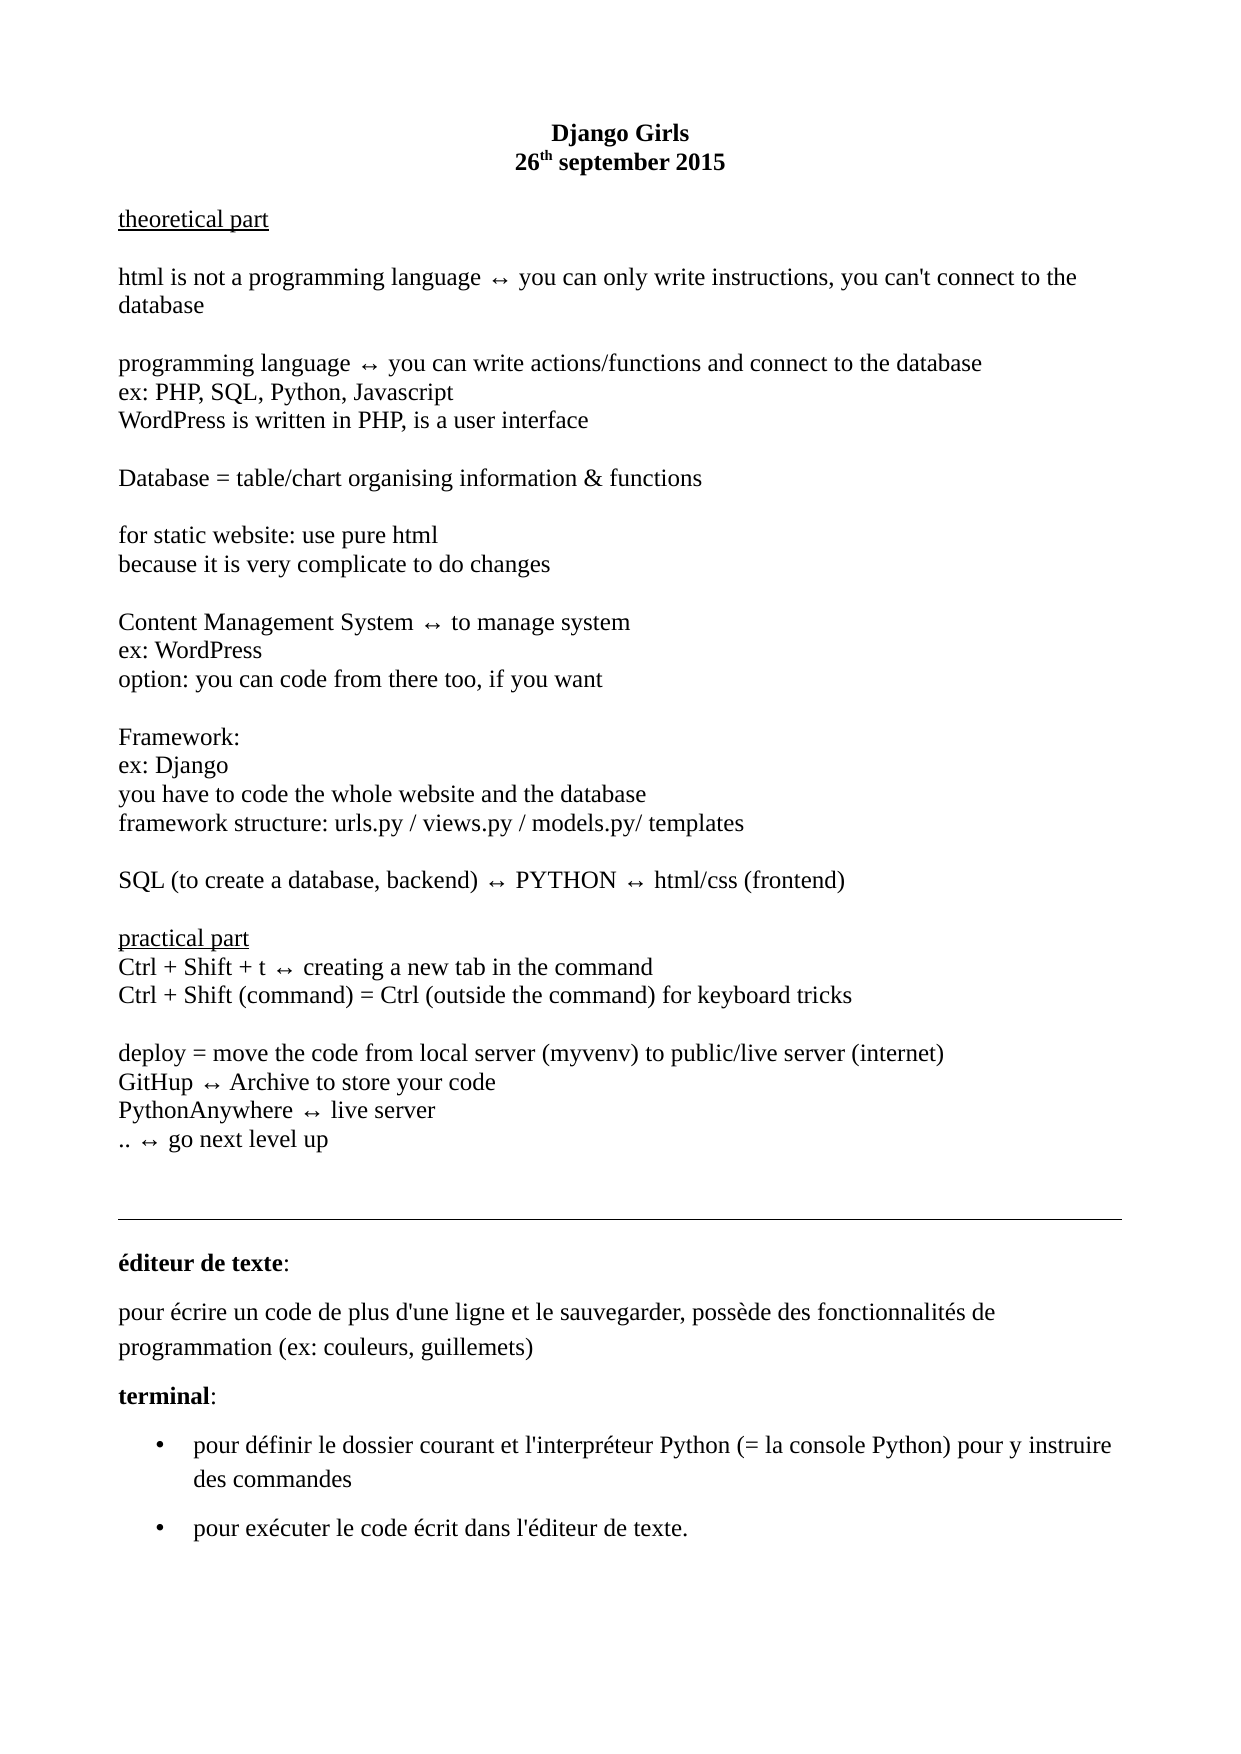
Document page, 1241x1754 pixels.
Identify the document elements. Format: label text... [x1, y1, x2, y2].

text .. ↔ go next level up [118, 1124, 1122, 1153]
text option: you can code from there too, if you want [118, 664, 1122, 693]
text theoretical part [118, 204, 1122, 233]
text Framework: [118, 722, 1122, 751]
text framework structure: urls.py / views.py / models.py/ templates [118, 808, 1122, 837]
text for static website: use pure html [118, 521, 1122, 549]
text Database = table/chart organising information & functions [118, 463, 1122, 492]
text PythonAnywhere ↔ live server [118, 1096, 1122, 1124]
text Django Girls [118, 118, 1122, 147]
text SQL (to create a database, backend) ↔ PYTHON ↔ html/css (frontend) [118, 866, 1122, 894]
text deploy = move the code from local server (myvenv) to public/live server (internet) [118, 1038, 1122, 1067]
text terminal: [118, 1381, 1122, 1409]
text Content Management System ↔ to manage system [118, 607, 1122, 636]
text ex: PHP, SQL, Python, Javascript [118, 377, 1122, 406]
text programming language ↔ you can write actions/functions and connect to the database [118, 348, 1122, 377]
text you have to code the whole website and the database [118, 779, 1122, 808]
text Ctrl + Shift (command) = Ctrl (outside the command) for keyboard tricks [118, 981, 1122, 1009]
text html is not a programming language ↔ you can only write instructions, you can't connect to the database [118, 262, 1122, 319]
text ex: Django [118, 751, 1122, 779]
text WordPress is written in PHP, is a user interface [118, 406, 1122, 434]
text practical part [118, 923, 1122, 952]
text GitHup ↔ Archive to store your code [118, 1067, 1122, 1096]
list pour exécuter le code écrit dans l'éditeur de texte. [156, 1513, 1122, 1542]
text ex: WordPress [118, 636, 1122, 664]
text because it is very complicate to do changes [118, 549, 1122, 578]
list pour définir le dossier courant et l'interpréteur Python (= la console Python) pour y instruire des commandes [156, 1430, 1122, 1493]
text Ctrl + Shift + t ↔ creating a new tab in the command [118, 952, 1122, 981]
text éditeur de texte: [118, 1248, 1122, 1277]
text pour écrire un code de plus d'une ligne et le sauvegarder, possède des fonctionnalités de programmation (ex: couleurs, guillemets) [118, 1297, 1122, 1361]
text 26th september 2015 [118, 147, 1122, 176]
